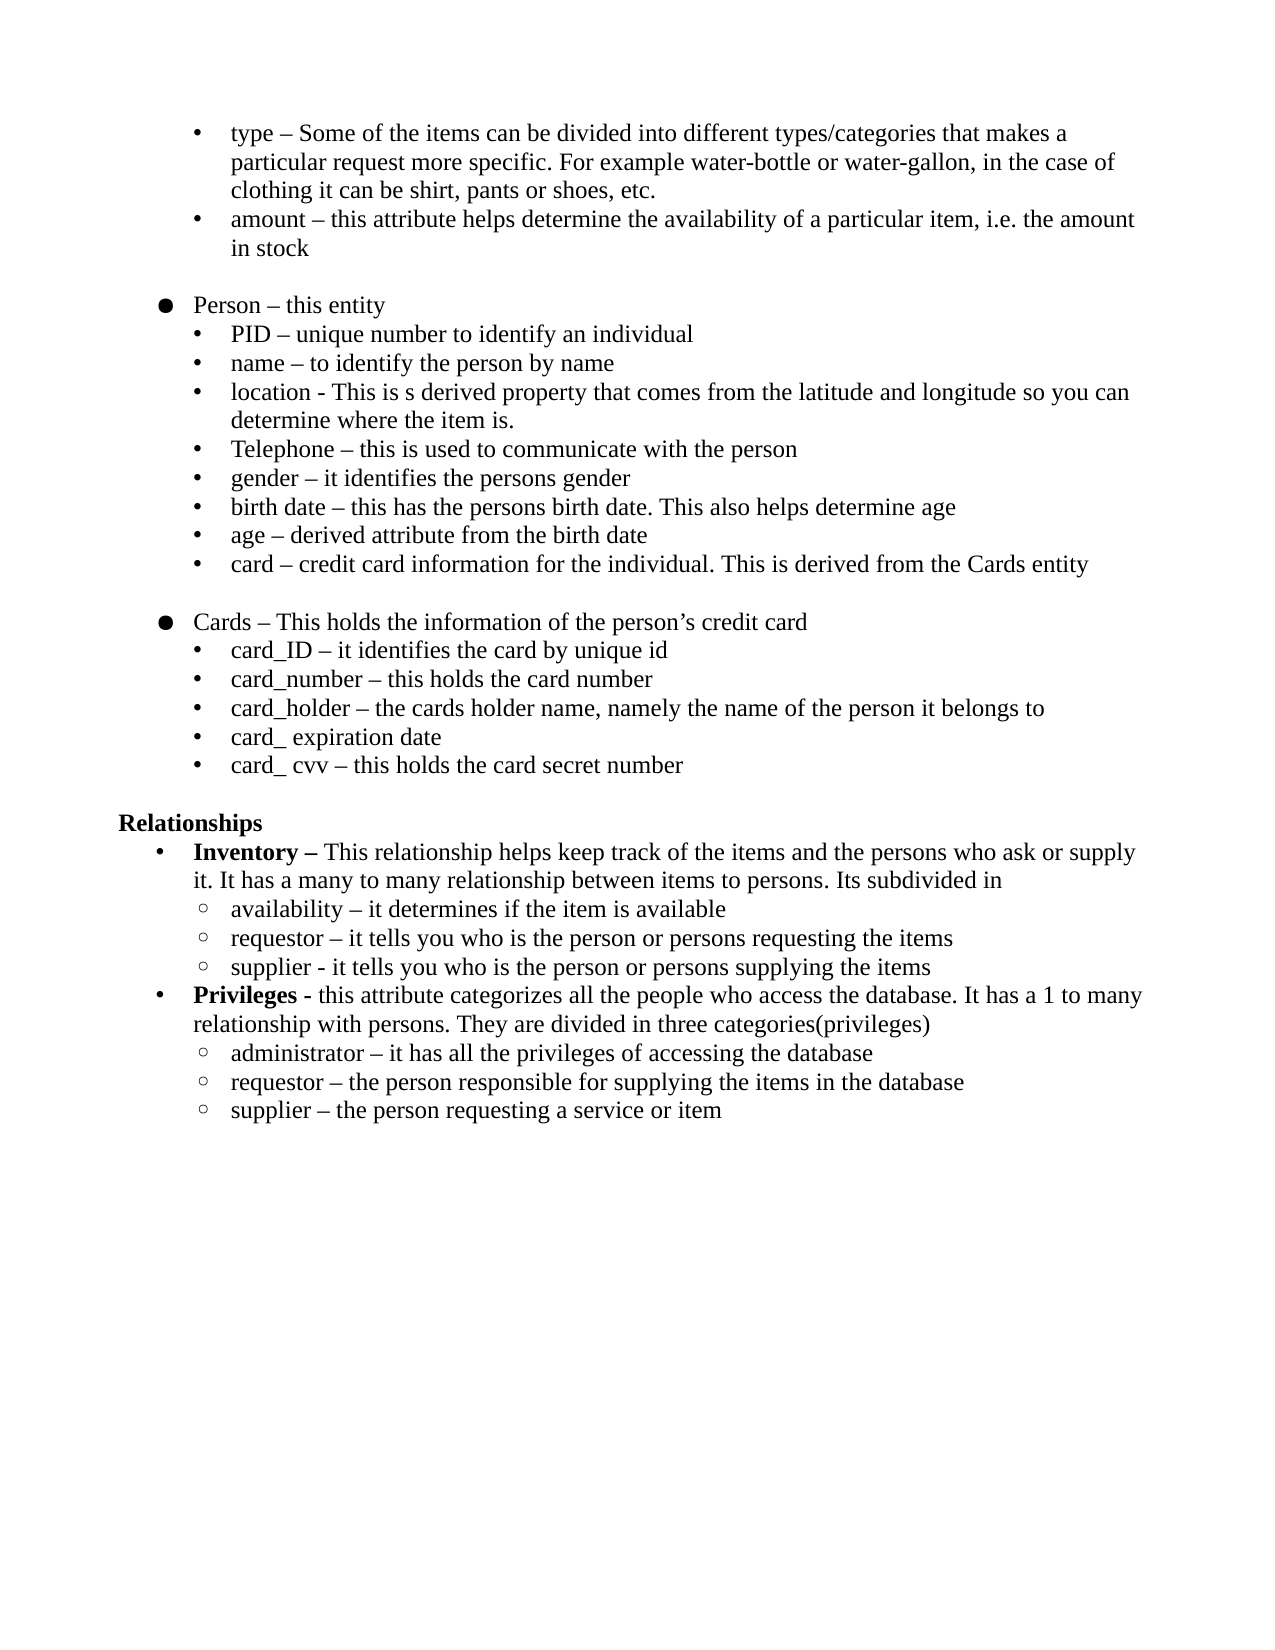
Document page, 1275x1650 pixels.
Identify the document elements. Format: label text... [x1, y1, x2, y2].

list name – to identify the person by name [193, 348, 1157, 377]
list card – credit card information for the individual. This is derived from the Cards entity [193, 549, 1157, 578]
text Relationships [118, 808, 1157, 837]
list supplier – the person requesting a service or item [193, 1096, 1157, 1124]
list card_ cvv – this holds the card secret number [193, 751, 1157, 779]
list card_number – this holds the card number [193, 664, 1157, 693]
list Inventory – This relationship helps keep track of the items and the persons who ask or supply it. It has a many to many relationship between items to persons. Its subdivided in [156, 837, 1157, 894]
list age – derived attribute from the birth date [193, 521, 1157, 549]
list amount – this attribute helps determine the availability of a particular item, i.e. the amount in stock [193, 204, 1157, 262]
list birth date – this has the persons birth date. This also helps determine age [193, 492, 1157, 521]
list Privileges - this attribute categorizes all the people who access the database. It has a 1 to many relationship with persons. They are divided in three categories(privileges) [156, 981, 1157, 1038]
list supplier - it tells you who is the person or persons supplying the items [193, 952, 1157, 981]
list card_holder – the cards holder name, namely the name of the person it belongs to [193, 693, 1157, 722]
list availability – it determines if the item is available [193, 894, 1157, 923]
list card_ID – it identifies the card by unique id [193, 636, 1157, 664]
list requestor – it tells you who is the person or persons requesting the items [193, 923, 1157, 952]
list gender – it identifies the persons gender [193, 463, 1157, 492]
list location - This is s derived property that comes from the latitude and longitude so you can determine where the item is. [193, 377, 1157, 434]
list Telephone – this is used to communicate with the person [193, 434, 1157, 463]
list Cards – This holds the information of the person’s credit card [156, 607, 1157, 636]
list Person – this entity [156, 291, 1157, 319]
list card_ expiration date [193, 722, 1157, 751]
list administrator – it has all the privileges of accessing the database [193, 1038, 1157, 1067]
list PID – unique number to identify an individual [193, 319, 1157, 348]
list requestor – the person responsible for supplying the items in the database [193, 1067, 1157, 1096]
list type – Some of the items can be divided into different types/categories that makes a particular request more specific. For example water-bottle or water-gallon, in the case of clothing it can be shirt, pants or shoes, etc. [193, 118, 1157, 204]
